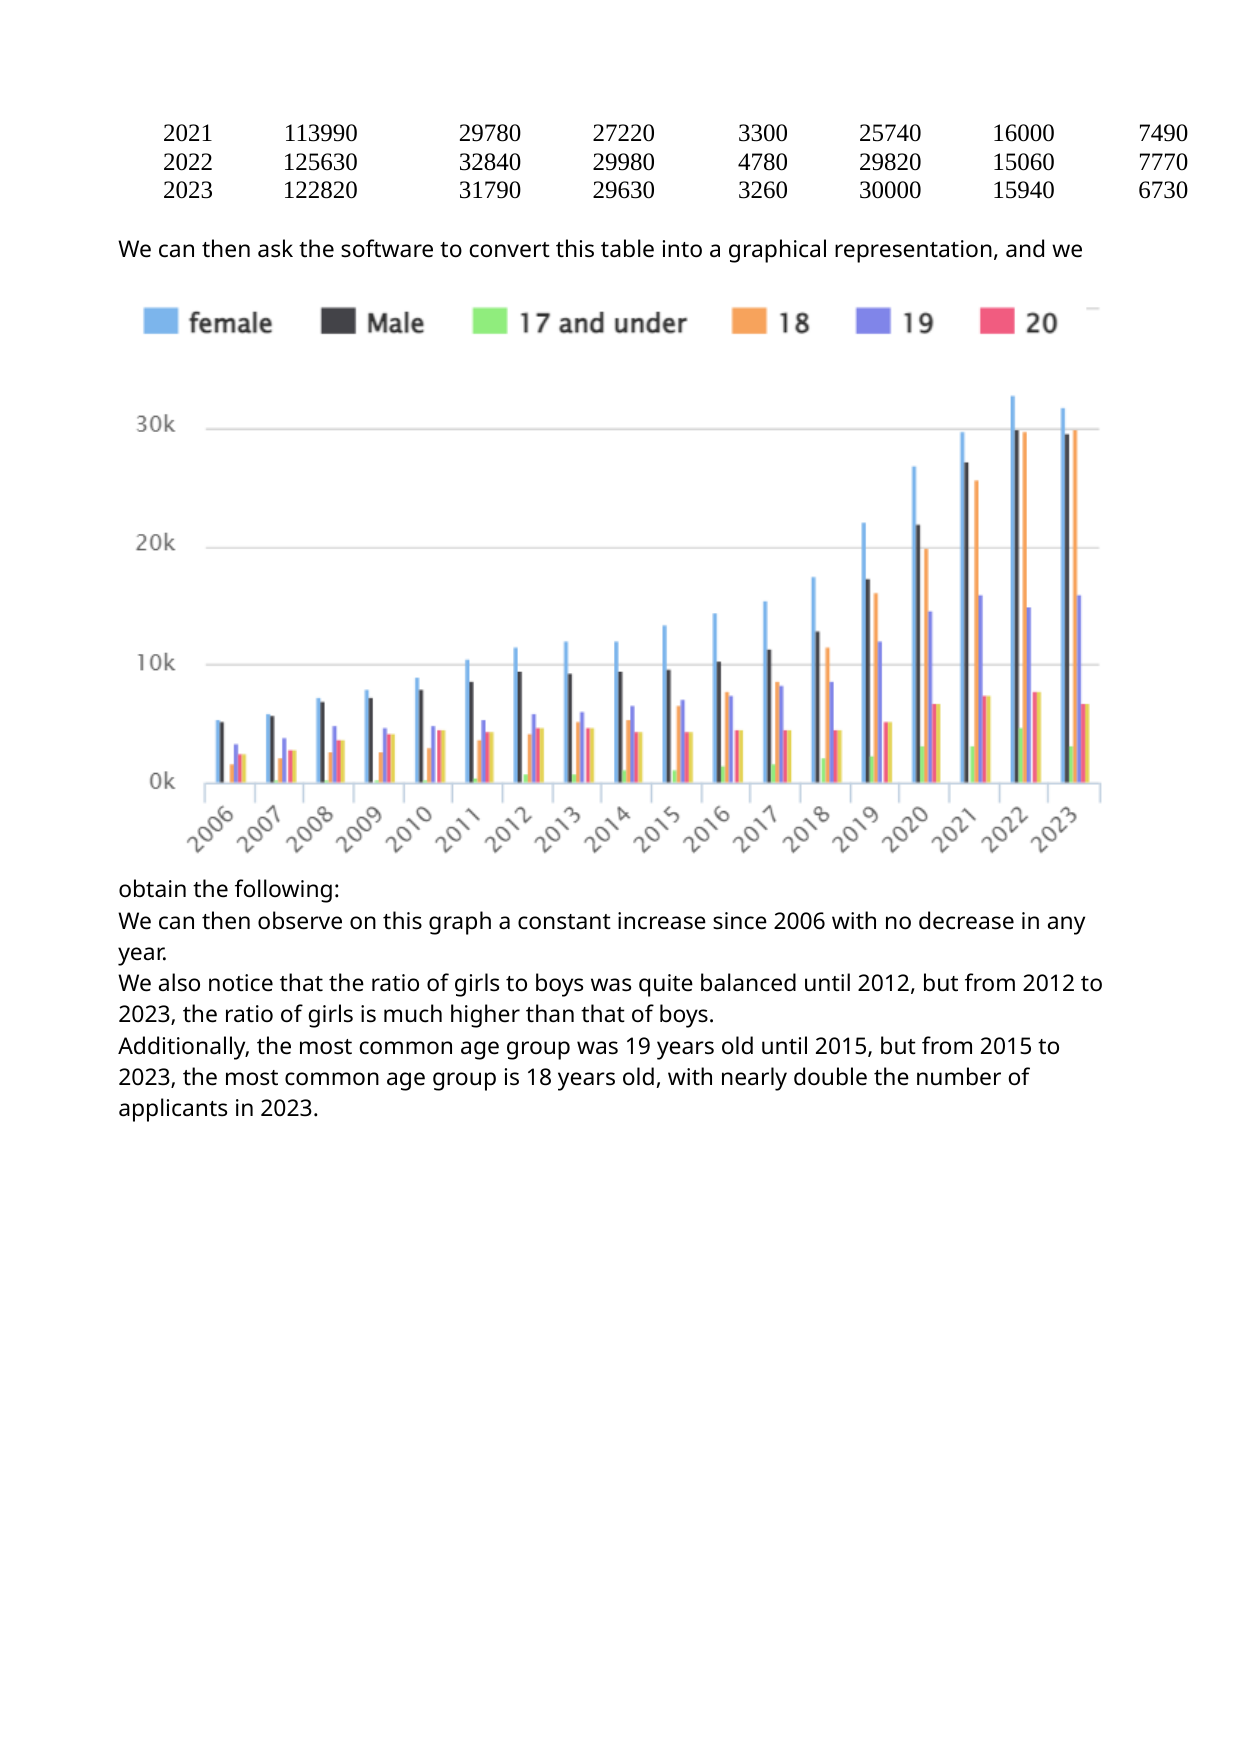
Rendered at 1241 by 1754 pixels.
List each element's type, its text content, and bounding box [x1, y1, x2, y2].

table_cell 113990 [216, 118, 361, 147]
table_cell 2022 [112, 147, 216, 176]
table_cell 15940 [924, 176, 1058, 204]
table_cell 2023 [112, 176, 216, 204]
table_cell 29980 [524, 147, 658, 176]
table_cell 3260 [658, 176, 791, 204]
table_cell 7770 [1058, 147, 1191, 176]
table_cell 122820 [216, 176, 361, 204]
table_cell 29820 [791, 147, 924, 176]
table_cell 30000 [791, 176, 924, 204]
table_cell 2021 [112, 118, 216, 147]
table_cell 27220 [524, 118, 658, 147]
table_cell 125630 [216, 147, 361, 176]
text We can then ask the software to convert this table into a graphical representation, and we obtain the following: [118, 233, 1122, 905]
table_cell 29780 [361, 118, 524, 147]
table_cell 16000 [924, 118, 1058, 147]
table_cell 4780 [658, 147, 791, 176]
table_cell 29630 [524, 176, 658, 204]
text Additionally, the most common age group was 19 years old until 2015, but from 2015 to 2023, the most common age group is 18 years old, with nearly double the number of applicants in 2023. [118, 1030, 1122, 1123]
table_cell 7490 [1058, 118, 1191, 147]
table_cell 32840 [361, 147, 524, 176]
table_cell 25740 [791, 118, 924, 147]
table_cell 15060 [924, 147, 1058, 176]
table_cell 6730 [1058, 176, 1191, 204]
table_cell 31790 [361, 176, 524, 204]
text We also notice that the ratio of girls to boys was quite balanced until 2012, but from 2012 to 2023, the ratio of girls is much higher than that of boys. [118, 967, 1122, 1030]
table_cell 3300 [658, 118, 791, 147]
picture [120, 290, 1125, 874]
text We can then observe on this graph a constant increase since 2006 with no decrease in any year. [118, 905, 1122, 967]
